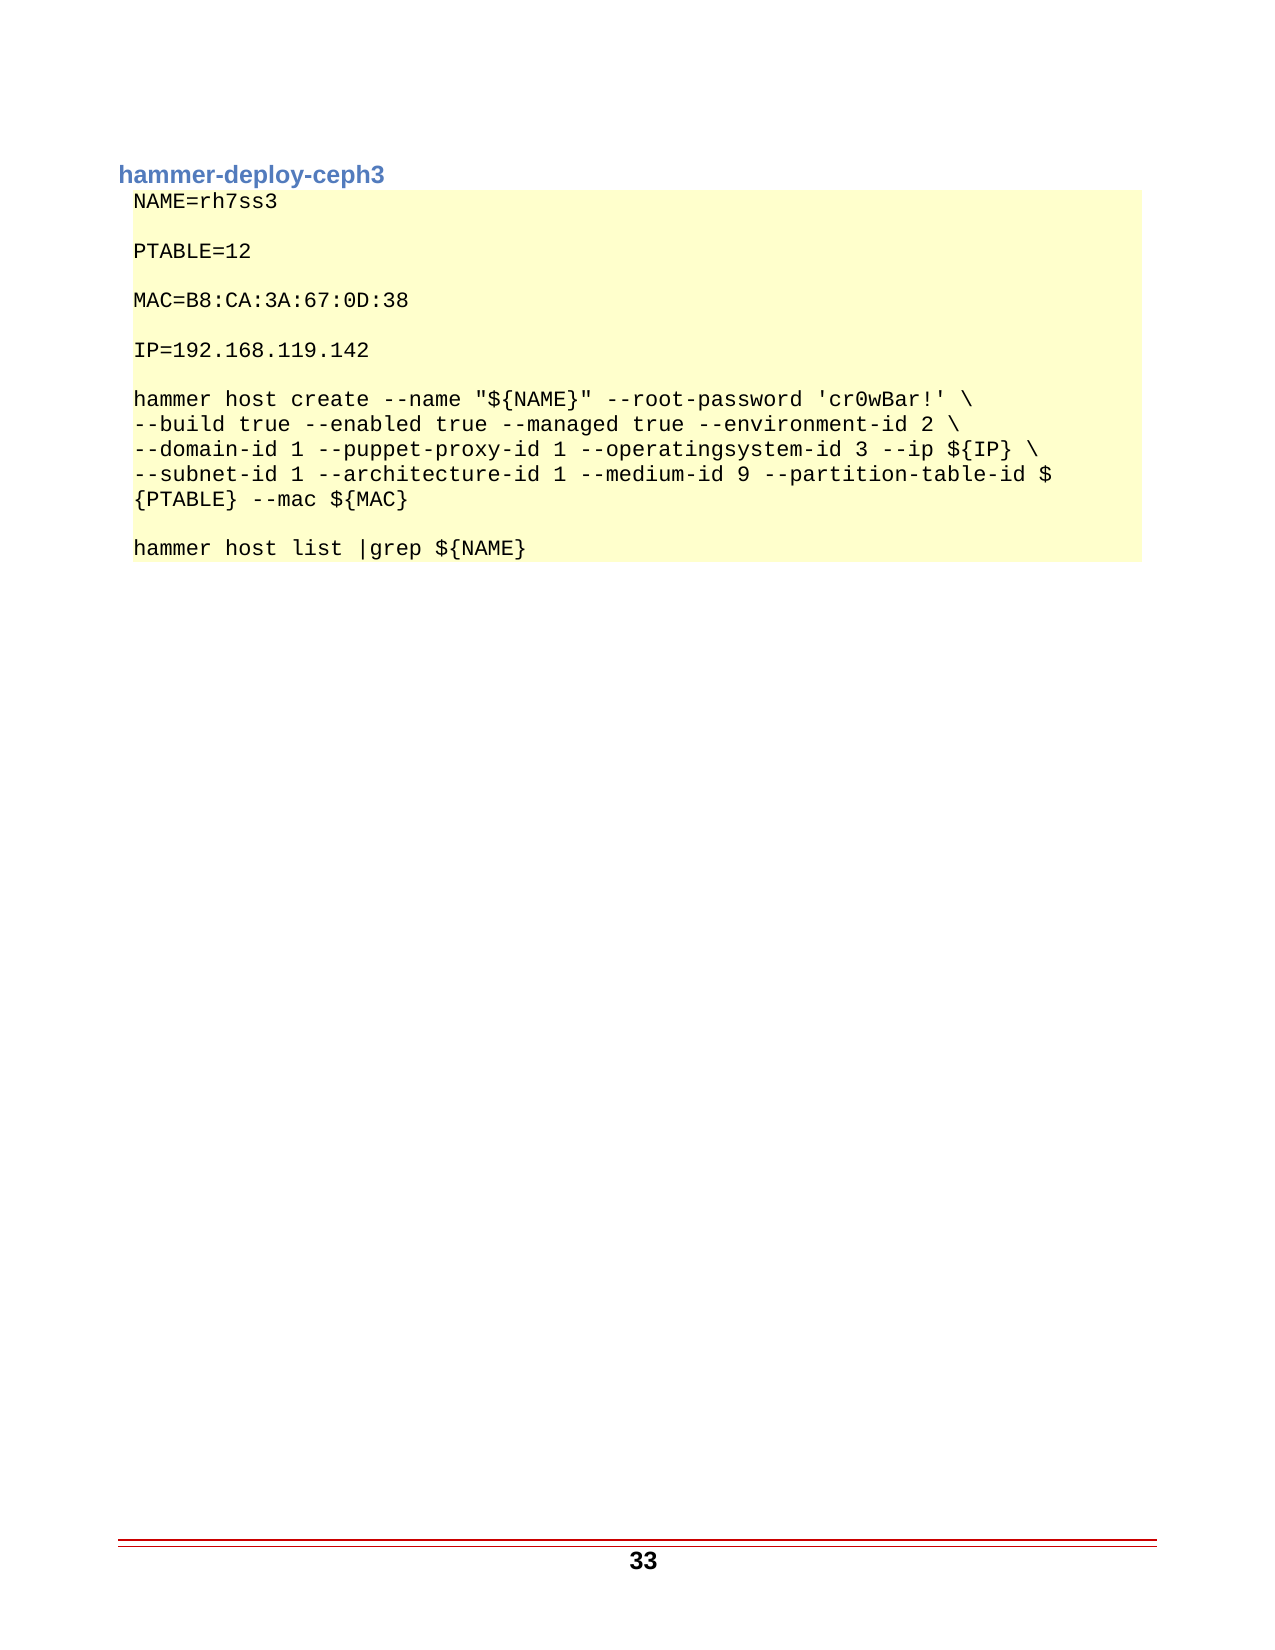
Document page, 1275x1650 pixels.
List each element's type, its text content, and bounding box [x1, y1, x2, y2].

text NAME=rh7ss3 PTABLE=12 MAC=B8:CA:3A:67:0D:38 IP=192.168.119.142 hammer host create --name "${NAME}" --root-password 'cr0wBar!' \ --build true --enabled true --managed true --environment-id 2 \ --domain-id 1 --puppet-proxy-id 1 --operatingsystem-id 3 --ip ${IP} \ --subnet-id 1 --architecture-id 1 --medium-id 9 --partition-table-id ${PTABLE} --mac ${MAC} hammer host list |grep ${NAME} [133, 190, 1142, 562]
title hammer-deploy-ceph3 [118, 160, 1157, 188]
